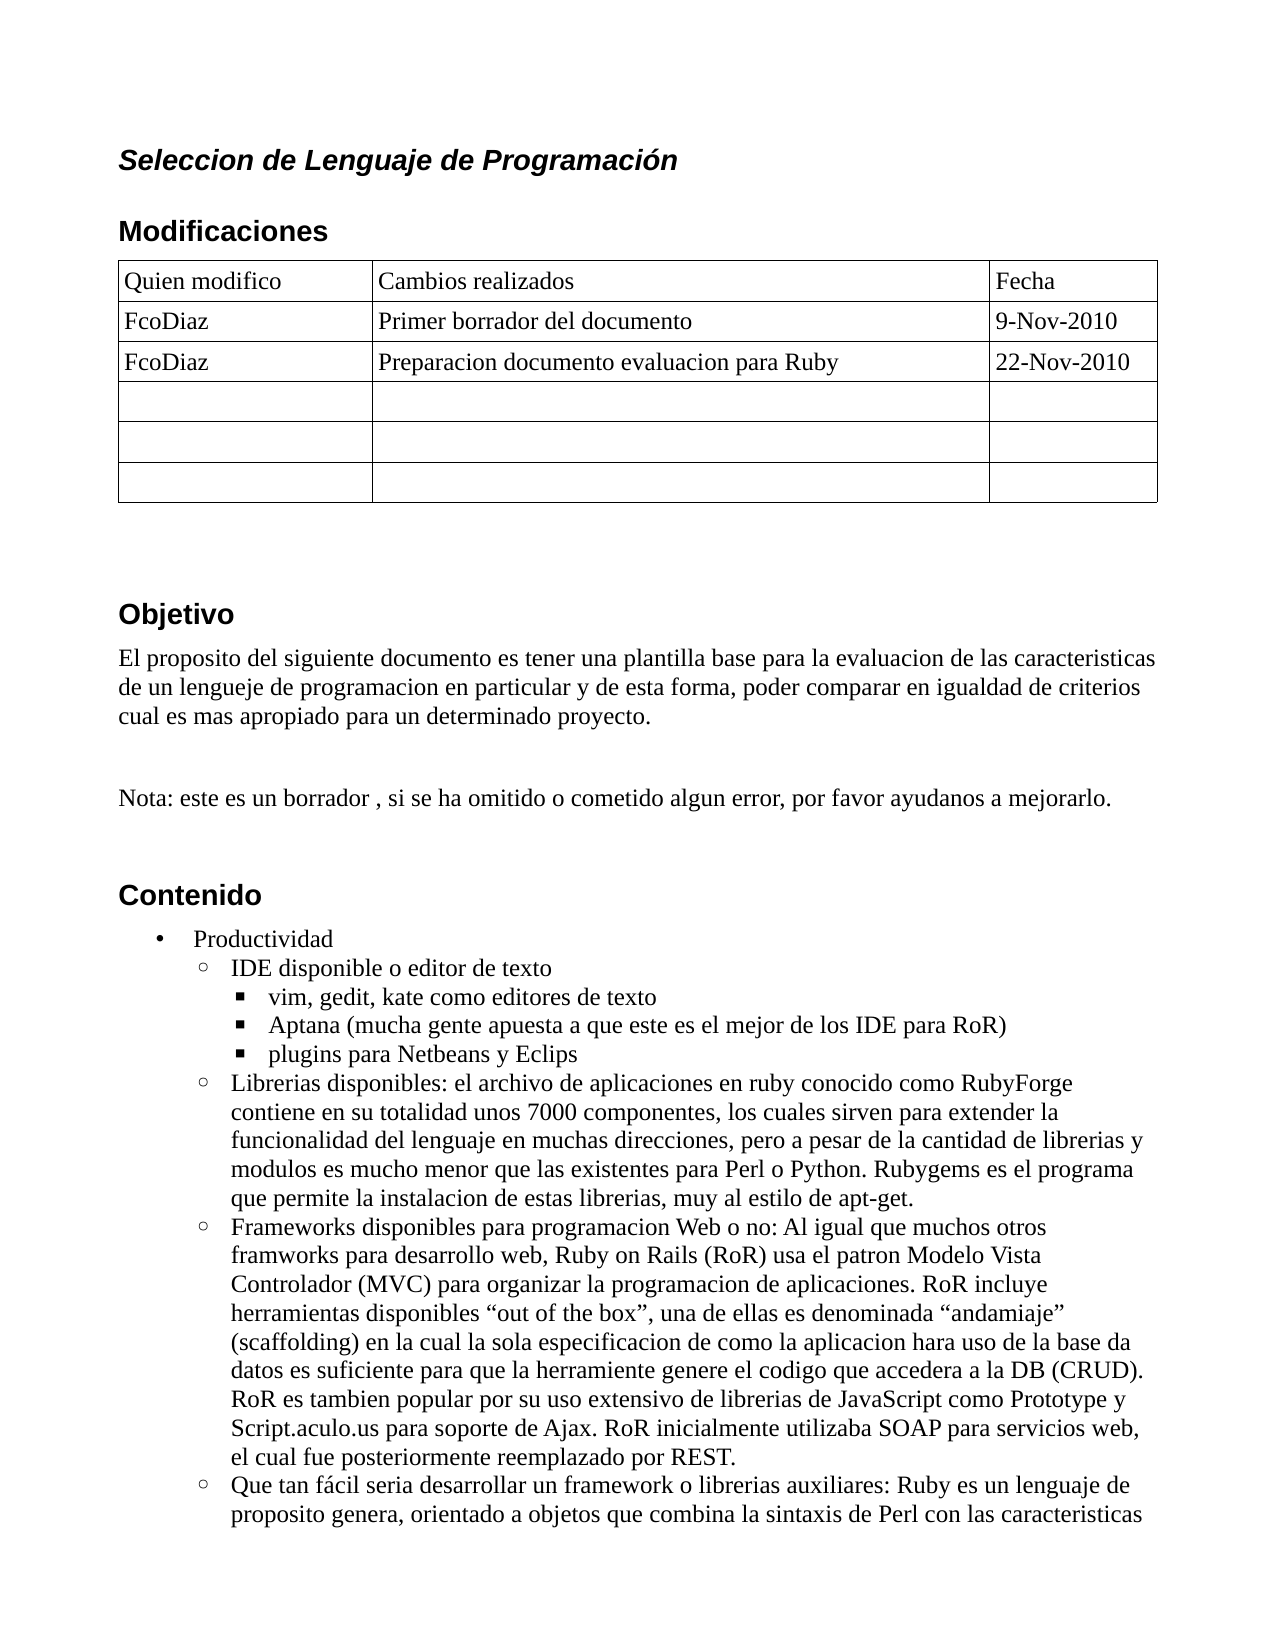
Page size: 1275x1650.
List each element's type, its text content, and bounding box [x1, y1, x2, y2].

subtitle Seleccion de Lenguaje de Programación [118, 143, 1157, 177]
table_cell [119, 463, 372, 502]
list plugins para Netbeans y Eclips [231, 1039, 1157, 1068]
table_cell [119, 382, 372, 421]
list Aptana (mucha gente apuesta a que este es el mejor de los IDE para RoR) [231, 1011, 1157, 1039]
text Nota: este es un borrador , si se ha omitido o cometido algun error, por favor ayudanos a mejorarlo. [118, 783, 1157, 812]
text El proposito del siguiente documento es tener una plantilla base para la evaluacion de las caracteristicas de un lengueje de programacion en particular y de esta forma, poder comparar en igualdad de criterios cual es mas apropiado para un determinado proyecto. [118, 643, 1157, 729]
table_cell 22-Nov-2010 [990, 342, 1157, 381]
subtitle Modificaciones [118, 214, 1157, 248]
table_cell [990, 463, 1157, 502]
table_header Cambios realizados [373, 261, 989, 301]
table_cell [373, 463, 989, 502]
table_cell FcoDiaz [119, 302, 372, 341]
table_cell Preparacion documento evaluacion para Ruby [373, 342, 989, 381]
table_cell [990, 422, 1157, 462]
list IDE disponible o editor de texto [193, 953, 1157, 982]
subtitle Contenido [118, 878, 1157, 912]
list Frameworks disponibles para programacion Web o no: Al igual que muchos otros framworks para desarrollo web, Ruby on Rails (RoR) usa el patron Modelo Vista Controlador (MVC) para organizar la programacion de aplicaciones. RoR incluye herramientas disponibles “out of the box”, una de ellas es denominada “andamiaje” (scaffolding) en la cual la sola especificacion de como la aplicacion hara uso de la base da datos es suficiente para que la herramiente genere el codigo que accedera a la DB (CRUD). RoR es tambien popular por su uso extensivo de librerias de JavaScript como Prototype y Script.aculo.us para soporte de Ajax. RoR inicialmente utilizaba SOAP para servicios web, el cual fue posteriormente reemplazado por REST. [193, 1212, 1157, 1471]
table_cell [990, 382, 1157, 421]
list vim, gedit, kate como editores de texto [231, 982, 1157, 1011]
table_cell 9-Nov-2010 [990, 302, 1157, 341]
list Librerias disponibles: el archivo de aplicaciones en ruby conocido como RubyForge contiene en su totalidad unos 7000 componentes, los cuales sirven para extender la funcionalidad del lenguaje en muchas direcciones, pero a pesar de la cantidad de librerias y modulos es mucho menor que las existentes para Perl o Python. Rubygems es el programa que permite la instalacion de estas librerias, muy al estilo de apt-get. [193, 1068, 1157, 1212]
subtitle Objetivo [118, 597, 1157, 631]
table_header Fecha [990, 261, 1157, 301]
table_header Quien modifico [119, 261, 372, 301]
table_cell [119, 422, 372, 462]
list Productividad [156, 924, 1157, 953]
table_cell [373, 422, 989, 462]
table_cell FcoDiaz [119, 342, 372, 381]
list Que tan fácil seria desarrollar un framework o librerias auxiliares: Ruby es un lenguaje de proposito genera, orientado a objetos que combina la sintaxis de Perl con las caracteristicas [193, 1471, 1157, 1528]
table_cell [373, 382, 989, 421]
table_cell Primer borrador del documento [373, 302, 989, 341]
